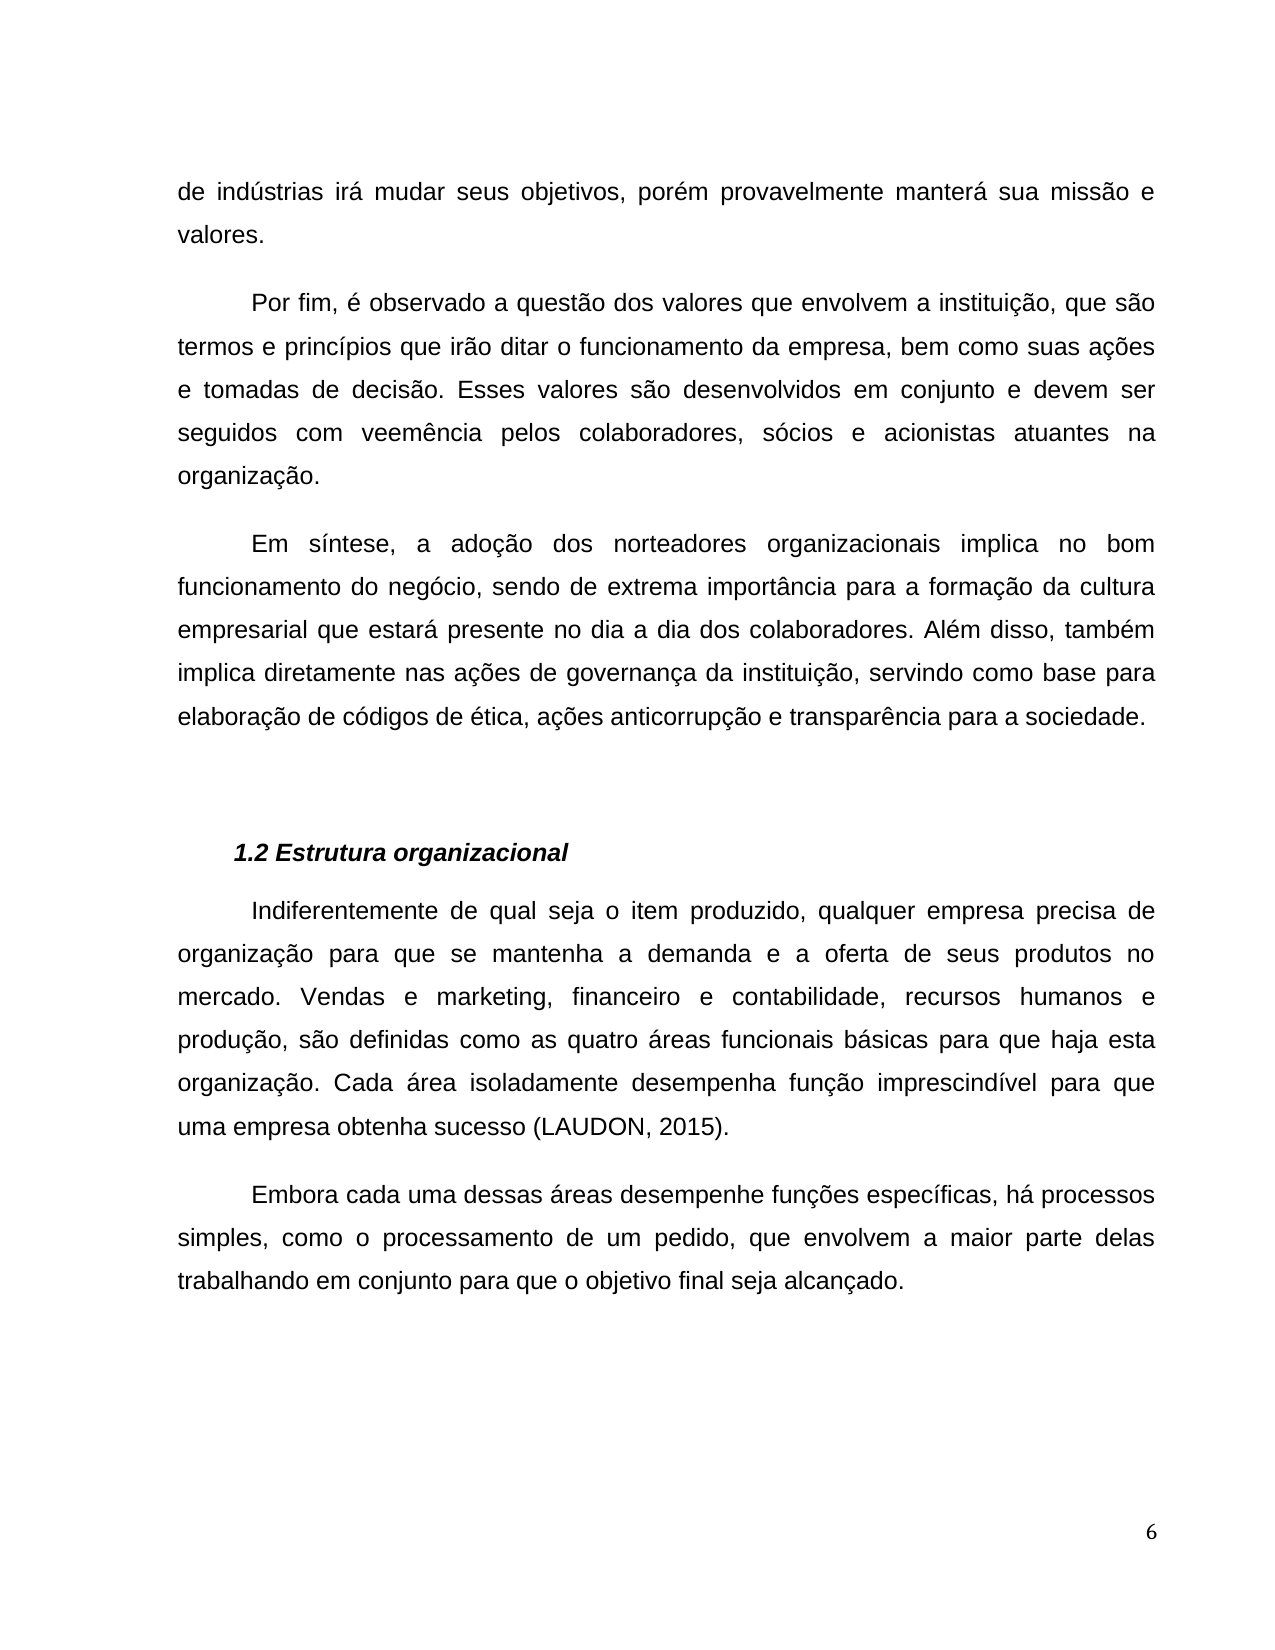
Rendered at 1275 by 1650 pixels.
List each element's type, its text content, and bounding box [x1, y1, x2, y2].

text de indústrias irá mudar seus objetivos, porém provavelmente manterá sua missão e valores. [177, 177, 1157, 249]
text Em síntese, a adoção dos norteadores organizacionais implica no bom funcionamento do negócio, sendo de extrema importância para a formação da cultura empresarial que estará presente no dia a dia dos colaboradores. Além disso, também implica diretamente nas ações de governança da instituição, servindo como base para elaboração de códigos de ética, ações anticorrupção e transparência para a sociedade. [177, 529, 1157, 730]
text Embora cada uma dessas áreas desempenhe funções específicas, há processos simples, como o processamento de um pedido, que envolvem a maior parte delas trabalhando em conjunto para que o objetivo final seja alcançado. [177, 1179, 1157, 1294]
subtitle 1.2 Estrutura organizacional [233, 838, 1157, 867]
text Por fim, é observado a questão dos valores que envolvem a instituição, que são termos e princípios que irão ditar o funcionamento da empresa, bem como suas ações e tomadas de decisão. Esses valores são desenvolvidos em conjunto e devem ser seguidos com veemência pelos colaboradores, sócios e acionistas atuantes na organização. [177, 288, 1157, 490]
text Indiferentemente de qual seja o item produzido, qualquer empresa precisa de organização para que se mantenha a demanda e a oferta de seus produtos no mercado. Vendas e marketing, financeiro e contabilidade, recursos humanos e produção, são definidas como as quatro áreas funcionais básicas para que haja esta organização. Cada área isoladamente desempenha função imprescindível para que uma empresa obtenha sucesso (LAUDON, 2015). [177, 896, 1157, 1140]
